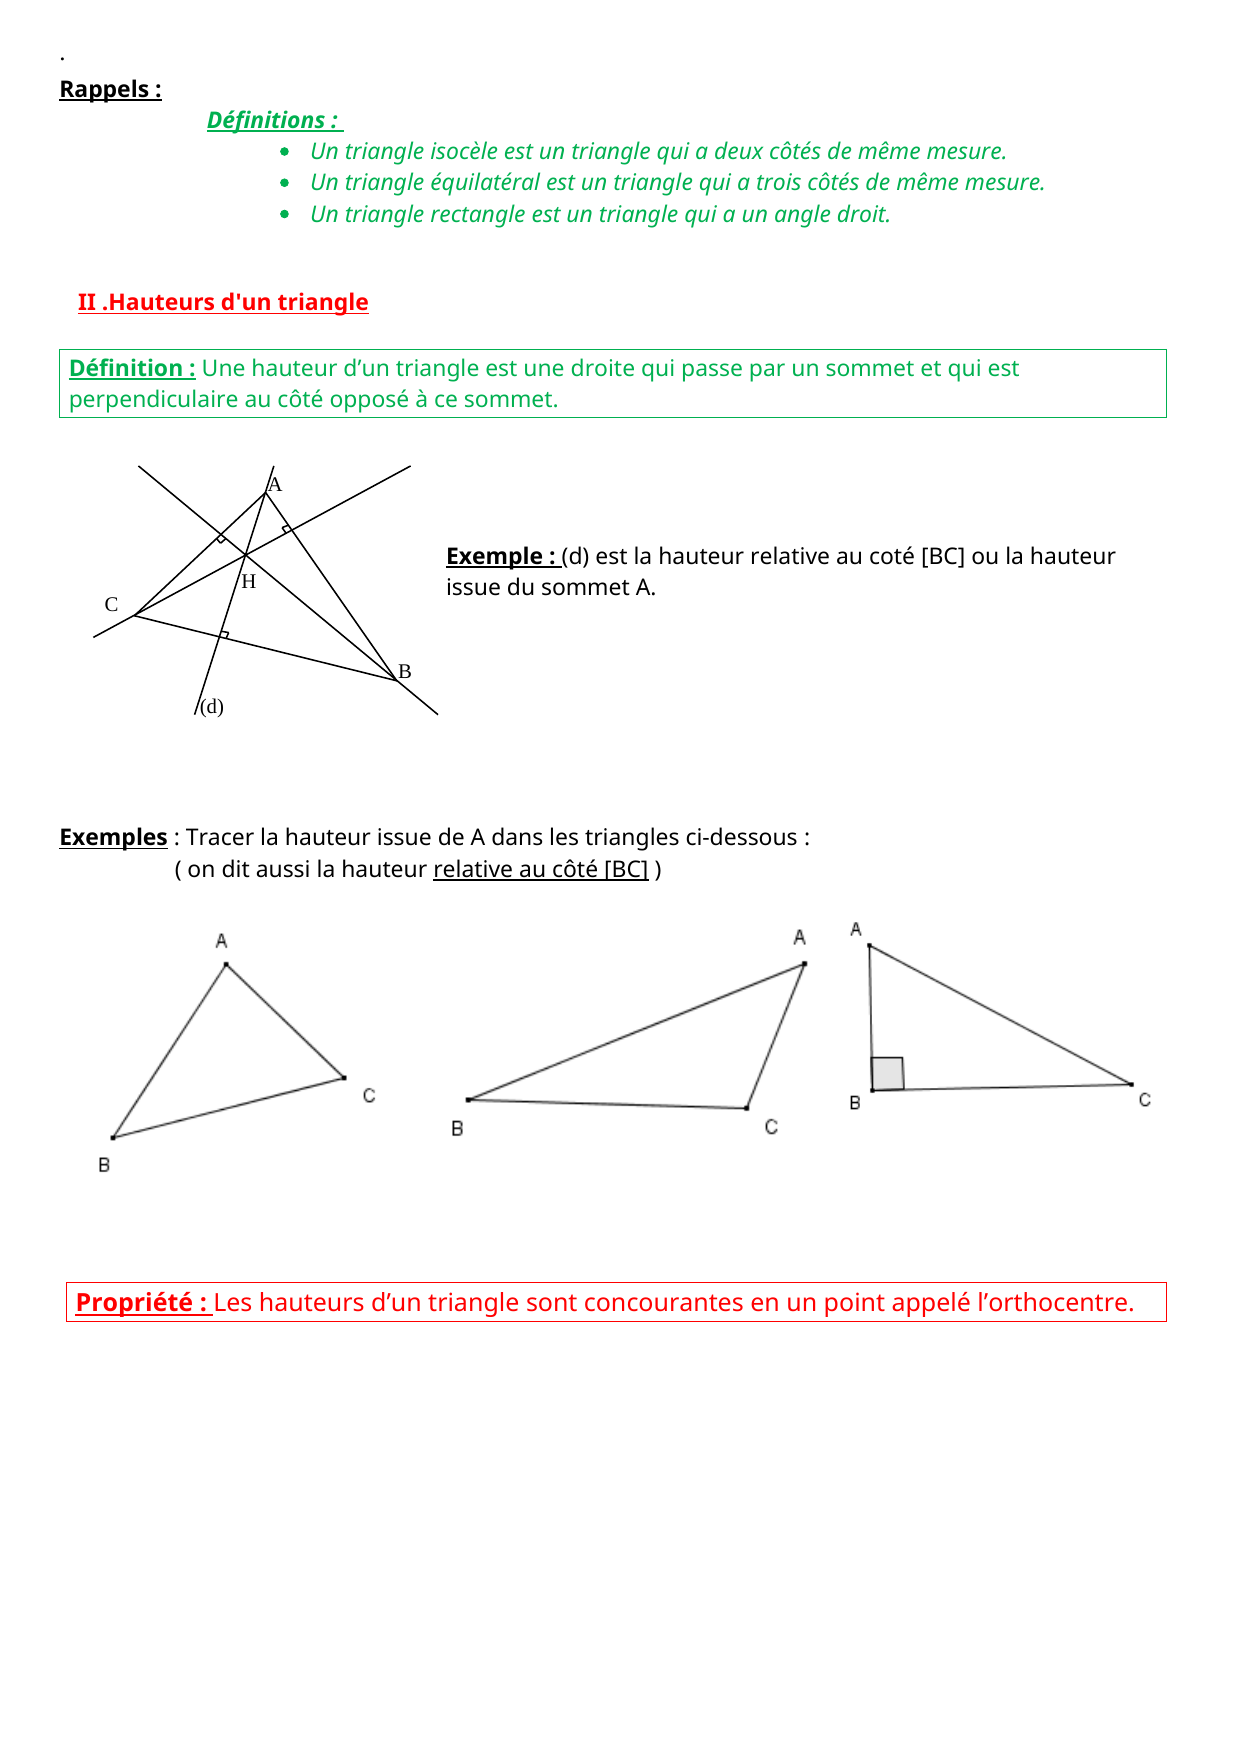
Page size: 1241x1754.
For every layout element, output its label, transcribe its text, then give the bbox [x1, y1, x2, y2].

table_header [416, 915, 422, 1190]
text Exemple : (d) est la hauteur relative au coté [BC] ou la hauteur issue du sommet A. [249, 540, 340, 603]
text Exemple : (d) est la hauteur relative au coté [BC] ou la hauteur issue du sommet A. [301, 540, 1167, 603]
list Un triangle isocèle est un triangle qui a deux côtés de même mesure. [280, 135, 1167, 166]
table_header [59, 915, 70, 1190]
list Un triangle rectangle est un triangle qui a un angle droit. [280, 197, 1167, 229]
text Exemple : (d) est la hauteur relative au coté [BC] ou la hauteur issue du sommet A. [151, 541, 243, 603]
text Exemple : (d) est la hauteur relative au coté [BC] ou la hauteur issue du sommet A. [66, 540, 212, 603]
text Définitions : [207, 104, 1167, 135]
list Un triangle équilatéral est un triangle qui a trois côtés de même mesure. [280, 166, 1167, 197]
text Exemple : (d) est la hauteur relative au coté [BC] ou la hauteur issue du sommet A. [161, 558, 243, 603]
text Définition : Une hauteur d’un triangle est une droite qui passe par un sommet et qui est perpendiculaire au côté opposé à ce sommet. [60, 350, 1166, 417]
table_header [422, 915, 834, 1190]
picture [70, 915, 416, 1191]
text Exemples : Tracer la hauteur issue de A dans les triangles ci-dessous : [59, 821, 1167, 853]
text ( on dit aussi la hauteur relative au côté [BC] ) [133, 853, 1167, 884]
picture [845, 915, 1161, 1120]
text Rappels : [59, 72, 1167, 104]
picture [433, 915, 829, 1156]
table_header [834, 915, 1167, 1190]
text Exemple : (d) est la hauteur relative au coté [BC] ou la hauteur issue du sommet A. [232, 558, 301, 603]
text II .Hauteurs d'un triangle [78, 286, 1167, 318]
text Propriété : Les hauteurs d’un triangle sont concourantes en un point appelé l’orthocentre. [67, 1283, 1166, 1321]
subtitle . [59, 37, 1167, 66]
